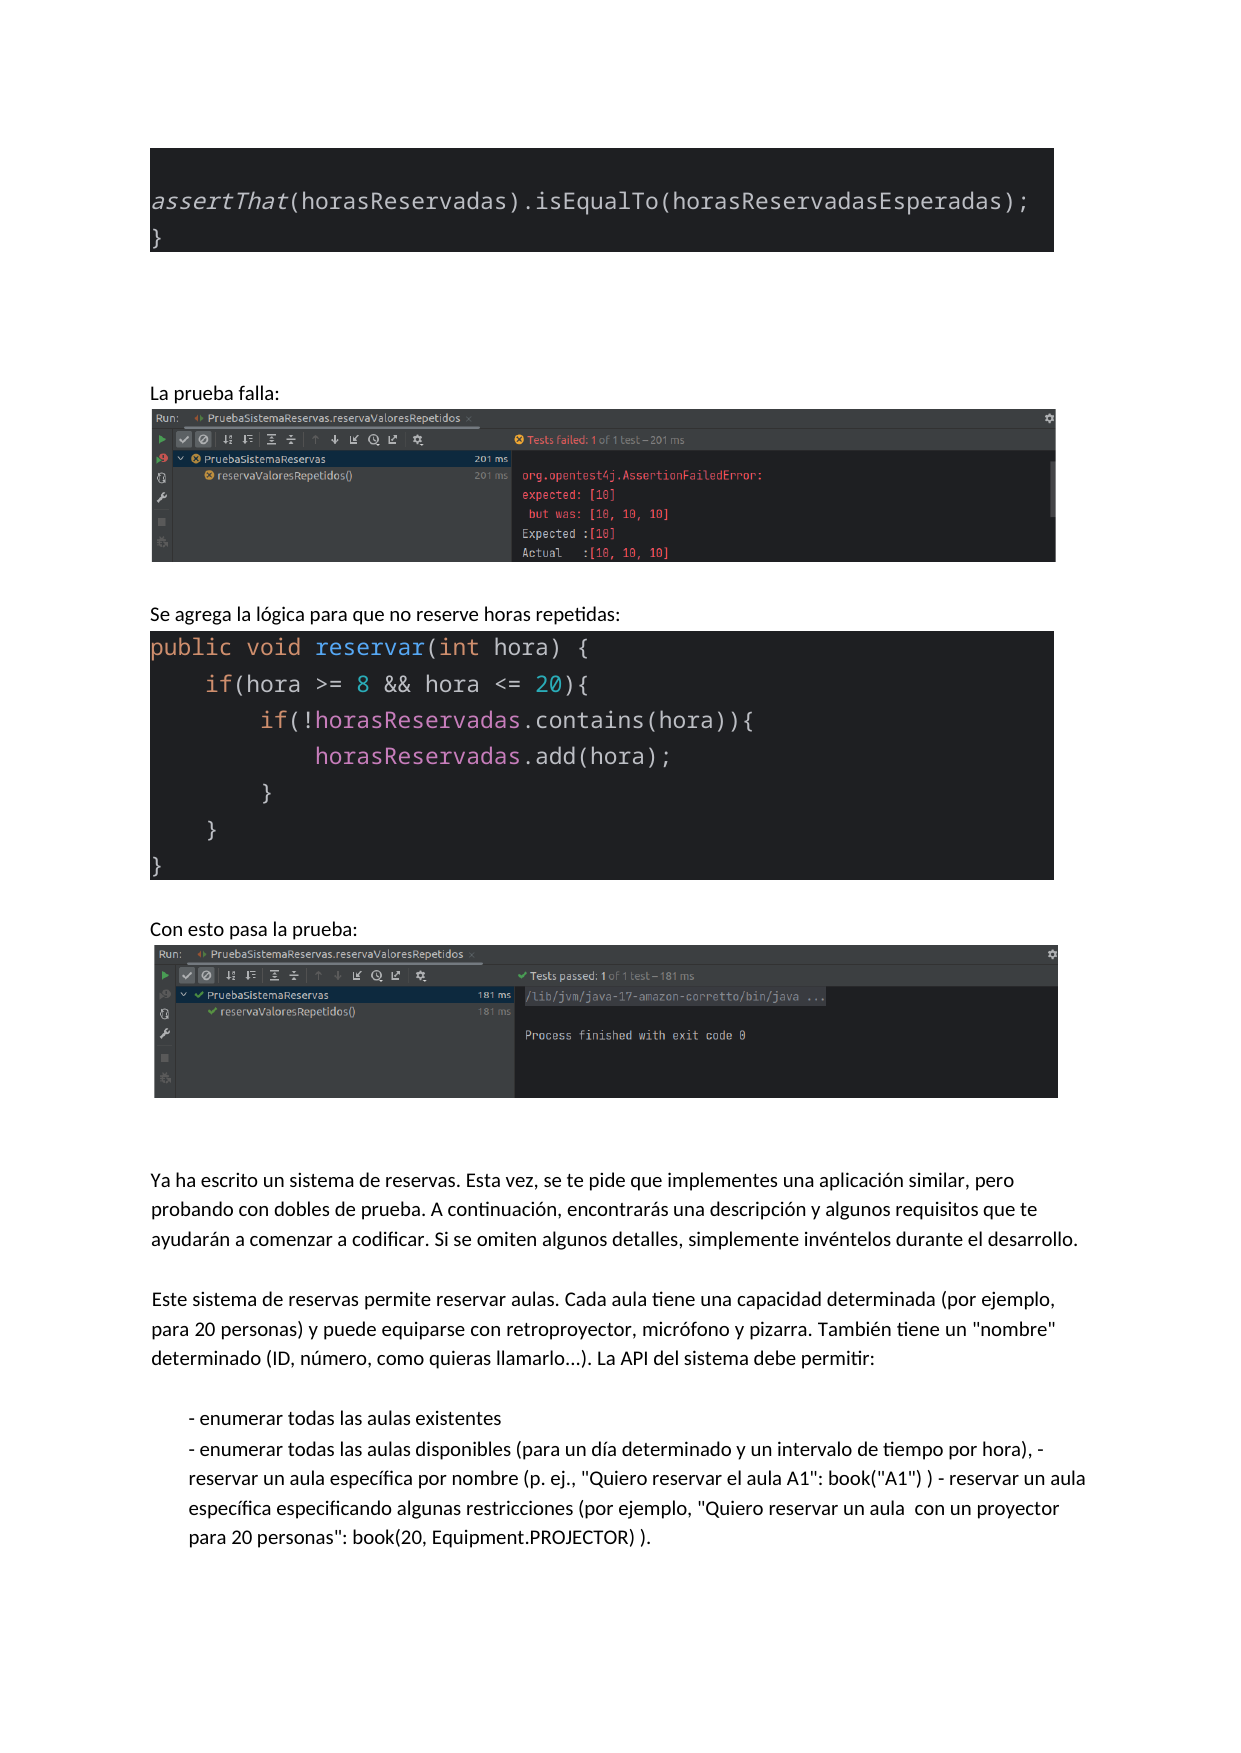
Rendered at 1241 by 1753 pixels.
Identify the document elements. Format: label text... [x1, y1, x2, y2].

text Este sistema de reservas permite reservar aulas. Cada aula tiene una capacidad determinada (por ejemplo, para 20 personas) y puede equiparse con retroproyector, micrófono y pizarra. También tiene un "nombre" determinado (ID, número, como quieras llamarlo...). La API del sistema debe permitir: [151, 1286, 1058, 1371]
text assertThat(horasReservadas).isEqualTo(horasReservadasEsperadas); } [150, 148, 1054, 252]
text public void reservar(int hora) { if(hora >= 8 && hora <= 20){ if(!horasReservadas.contains(hora)){ horasReservadas.add(hora); } } } [150, 631, 1054, 880]
picture [151, 409, 1056, 562]
text Con esto pasa la prueba: [150, 916, 1054, 942]
text - enumerar todas las aulas existentes [188, 1405, 1093, 1431]
text La prueba falla: [150, 380, 1054, 405]
text Se agrega la lógica para que no reserve horas repetidas: [150, 601, 1054, 626]
text Ya ha escrito un sistema de reservas. Esta vez, se te pide que implementes una aplicación similar, pero probando con dobles de prueba. A continuación, encontrarás una descripción y algunos requisitos que te ayudarán a comenzar a codificar. Si se omiten algunos detalles, simplemente invéntelos durante el desarrollo. [150, 1167, 1084, 1252]
picture [154, 945, 1058, 1098]
text - enumerar todas las aulas disponibles (para un día determinado y un intervalo de tiempo por hora), - reservar un aula específica por nombre (p. ej., "Quiero reservar el aula A1": book("A1") ) - reservar un aula específica especificando algunas restricciones (por ejemplo, "Quiero reservar un aula con un proyector para 20 personas": book(20, Equipment.PROJECTOR) ). [188, 1436, 1090, 1550]
